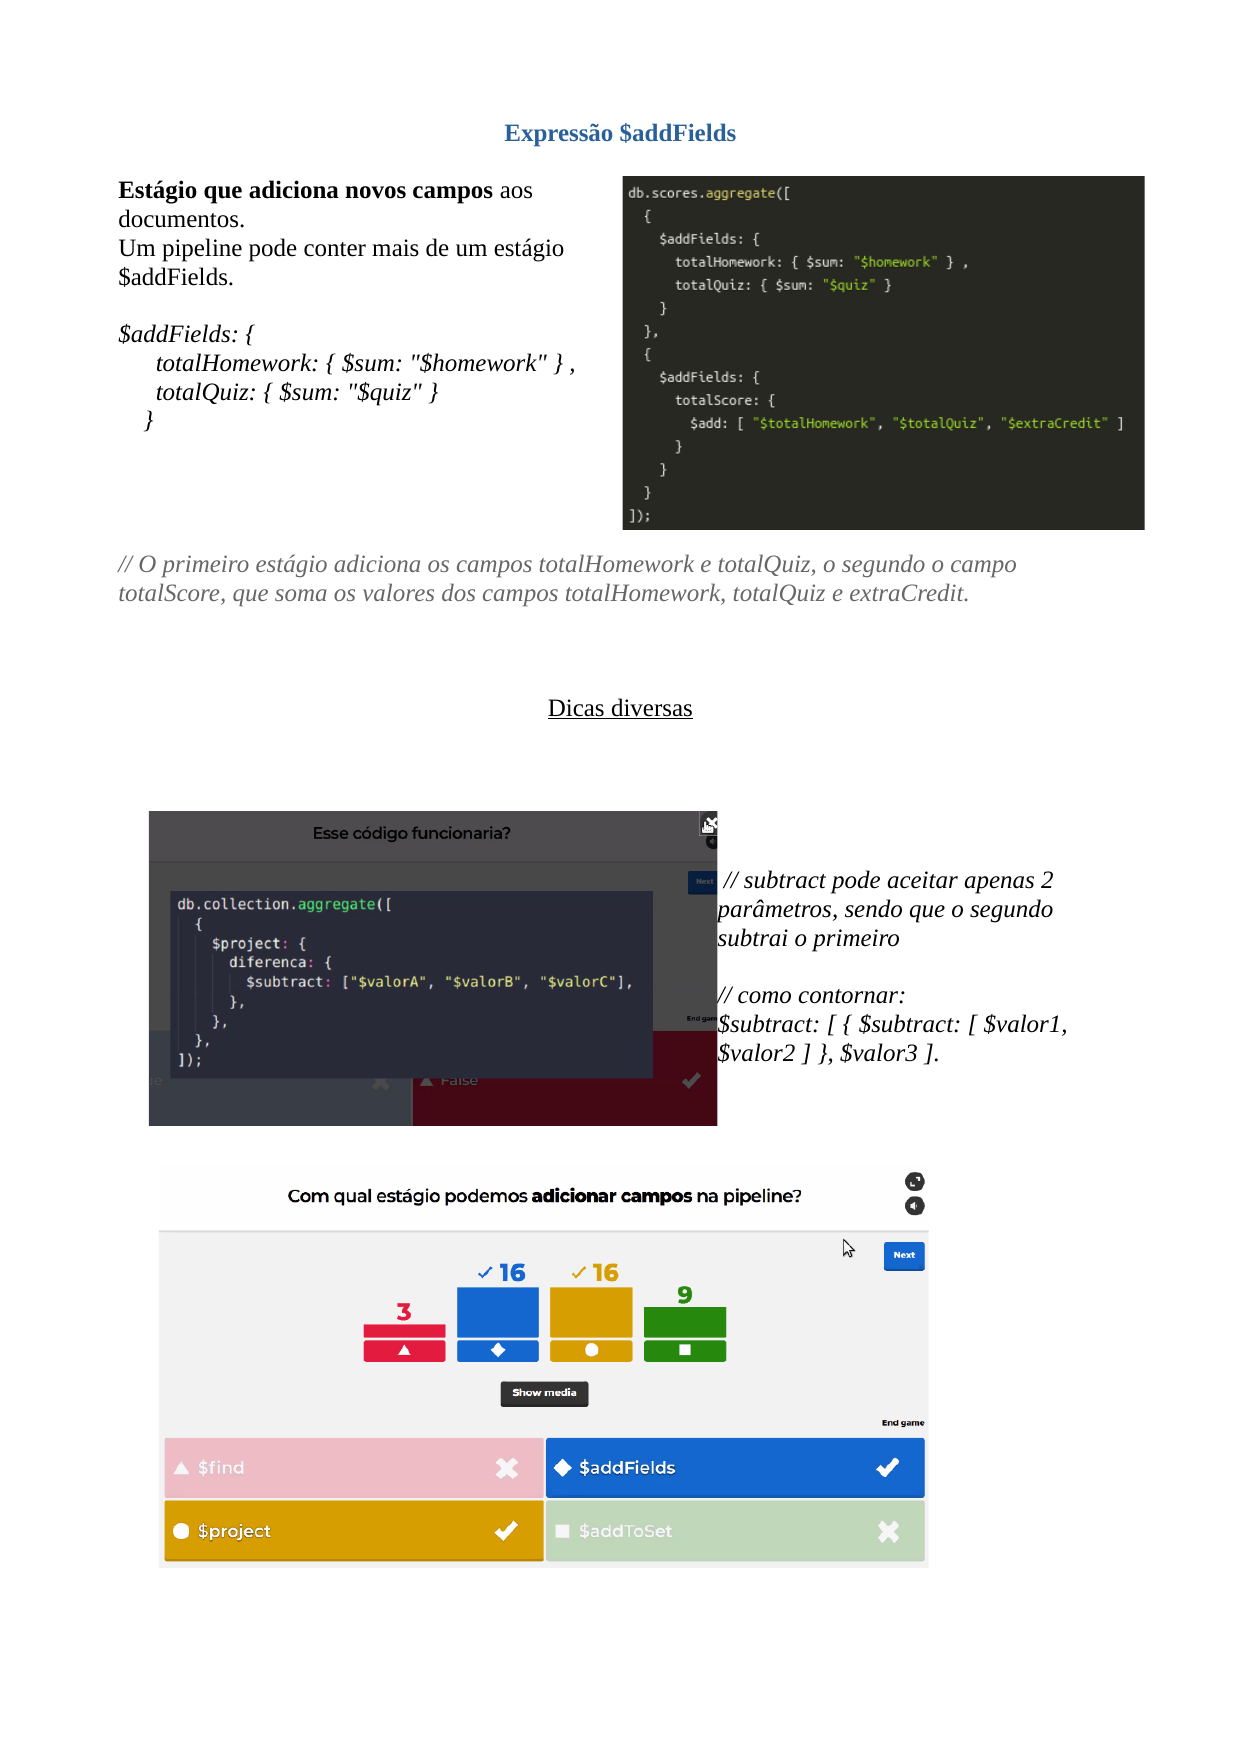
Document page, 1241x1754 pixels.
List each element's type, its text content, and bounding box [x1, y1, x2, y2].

text // como contornar: [718, 981, 1122, 1009]
text [118, 1009, 148, 1067]
text Um pipeline pode conter mais de um estágio $addFields. [118, 233, 622, 291]
text Estágio que adiciona novos campos aos documentos. [118, 176, 622, 233]
text [118, 981, 148, 1009]
text Expressão $addFields [118, 118, 1122, 147]
text // subtract pode aceitar apenas 2 parâmetros, sendo que o segundo subtrai o primeiro [718, 866, 1122, 952]
text $addFields: { [118, 319, 622, 348]
text $subtract: [ { $subtract: [ $valor1, $valor2 ] }, $valor3 ]. [718, 1009, 1122, 1067]
text totalQuiz: { $sum: "$quiz" } [118, 377, 622, 406]
picture [622, 176, 1145, 530]
text totalHomework: { $sum: "$homework" } , [118, 348, 622, 377]
text Dicas diversas [118, 693, 1122, 722]
text } [118, 406, 622, 434]
text // O primeiro estágio adiciona os campos totalHomework e totalQuiz, o segundo o campo totalScore, que soma os valores dos campos totalHomework, totalQuiz e extraCredit. [118, 549, 1122, 607]
picture [158, 1166, 929, 1568]
text [118, 866, 148, 952]
picture [148, 811, 718, 1126]
